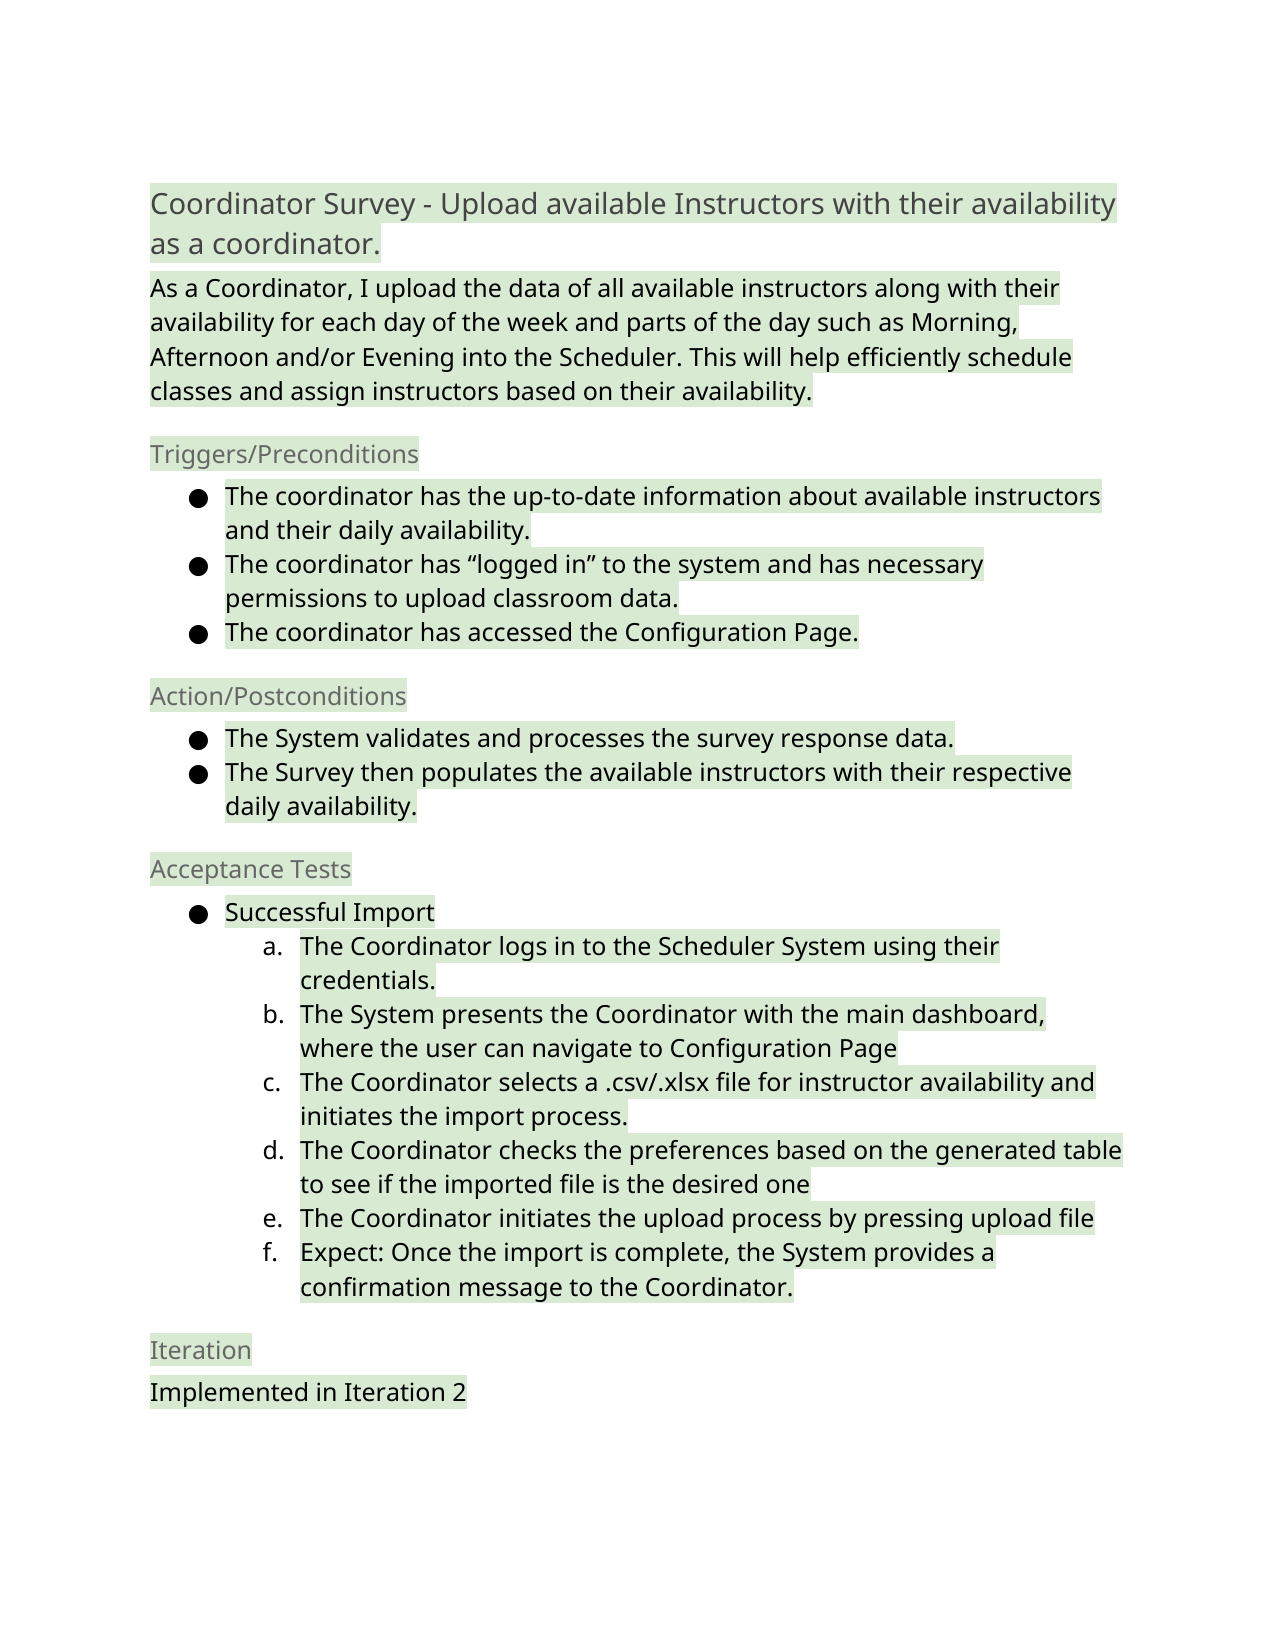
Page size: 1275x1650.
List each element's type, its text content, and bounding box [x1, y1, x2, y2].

list The coordinator has accessed the Configuration Page. [187, 615, 1125, 649]
list The Coordinator initiates the upload process by pressing upload file [262, 1201, 1125, 1235]
subtitle Action/Postconditions [150, 678, 1125, 712]
text As a Coordinator, I upload the data of all available instructors along with their availability for each day of the week and parts of the day such as Morning, Afternoon and/or Evening into the Scheduler. This will help efficiently schedule classes and assign instructors based on their availability. [150, 271, 1125, 407]
list The Survey then populates the available instructors with their respective daily availability. [187, 755, 1125, 823]
list The coordinator has the up-to-date information about available instructors and their daily availability. [187, 479, 1125, 547]
list The coordinator has “logged in” to the system and has necessary permissions to upload classroom data. [187, 547, 1125, 615]
list The System presents the Coordinator with the main dashboard, where the user can navigate to Configuration Page [262, 997, 1125, 1065]
subtitle Coordinator Survey - Upload available Instructors with their availability as a coordinator. [150, 183, 1125, 263]
list Expect: Once the import is complete, the System provides a confirmation message to the Coordinator. [262, 1235, 1125, 1303]
list The System validates and processes the survey response data. [187, 721, 1125, 755]
list Successful Import [187, 894, 1125, 928]
list The Coordinator selects a .csv/.xlsx file for instructor availability and initiates the import process. [262, 1065, 1125, 1133]
list The Coordinator checks the preferences based on the generated table to see if the imported file is the desired one [262, 1133, 1125, 1201]
subtitle Iteration [150, 1332, 1125, 1366]
list The Coordinator logs in to the Scheduler System using their credentials. [262, 928, 1125, 997]
subtitle Acceptance Tests [150, 852, 1125, 886]
subtitle Triggers/Preconditions [150, 436, 1125, 471]
text Implemented in Iteration 2 [150, 1375, 1125, 1409]
